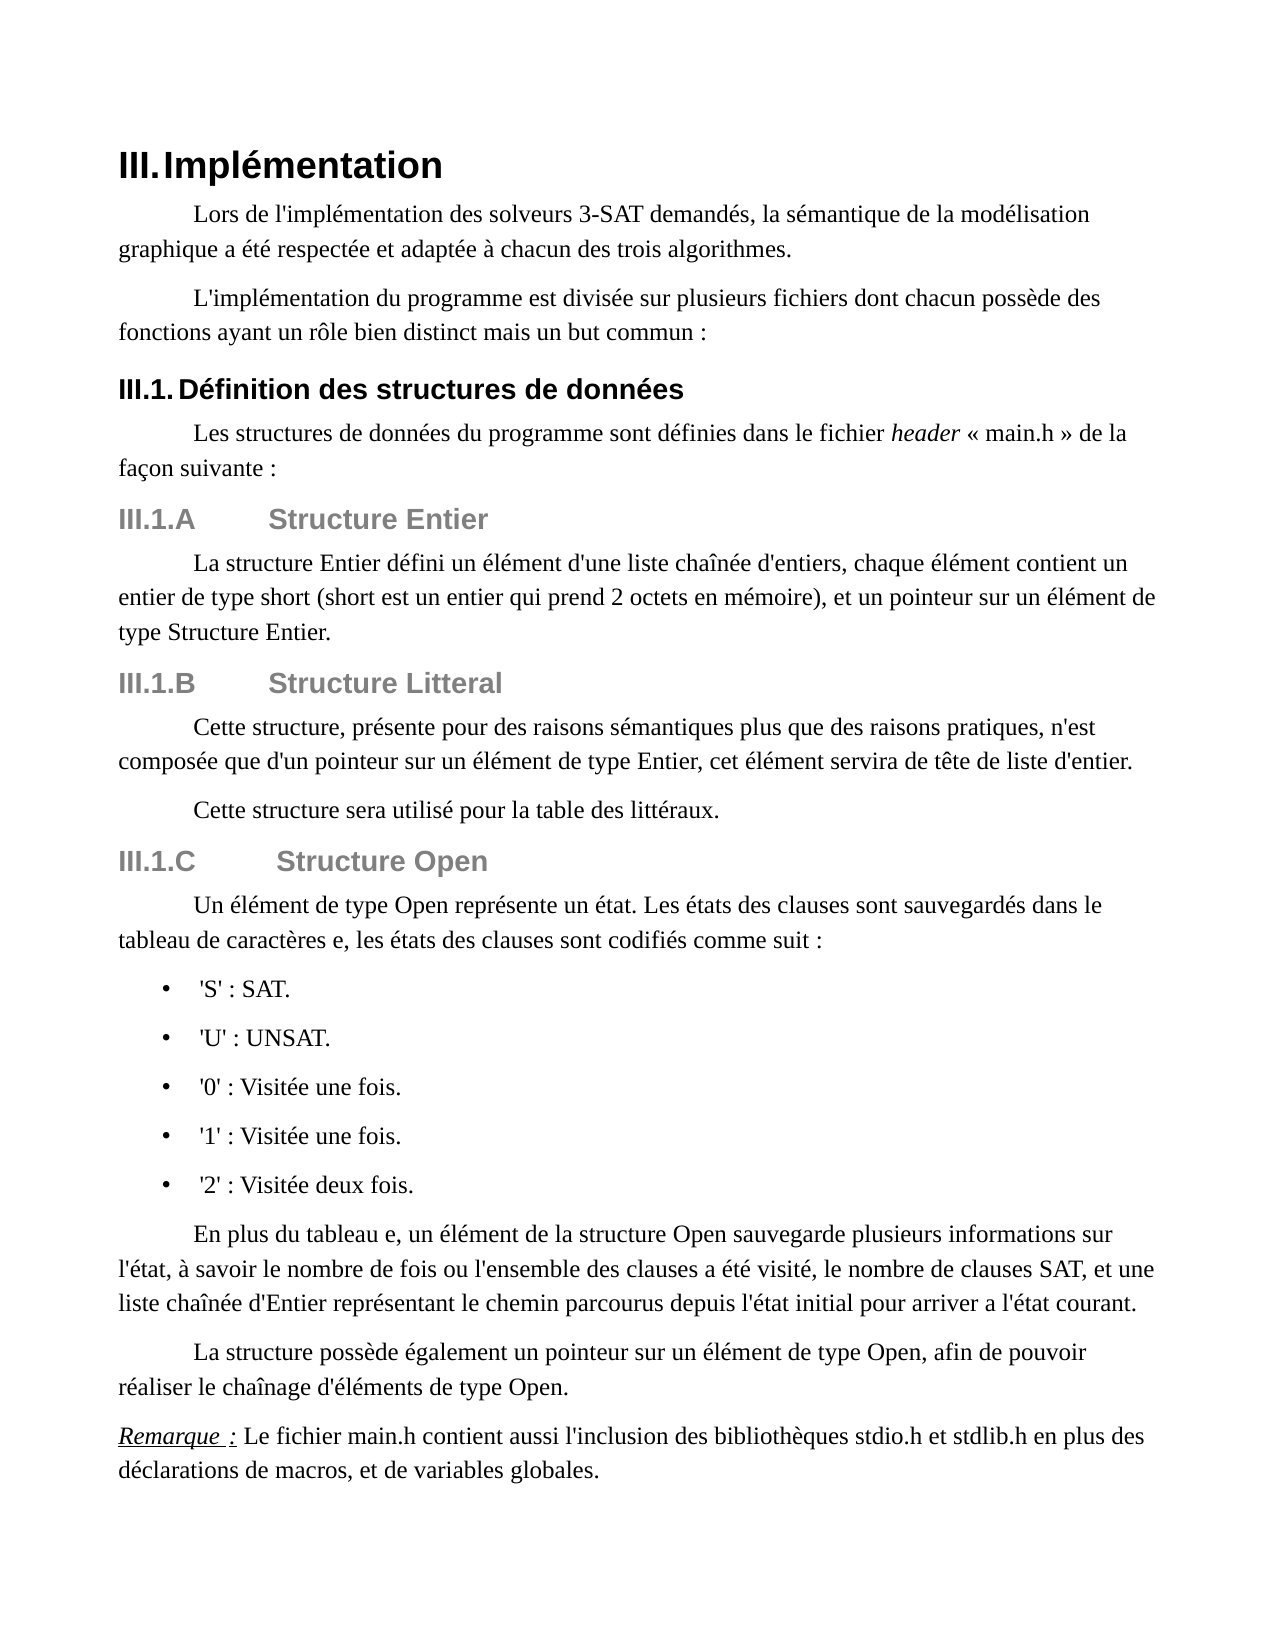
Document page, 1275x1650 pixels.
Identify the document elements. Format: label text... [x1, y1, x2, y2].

text Les structures de données du programme sont définies dans le fichier header « main.h » de la façon suivante : [118, 418, 1157, 481]
list '0' : Visitée une fois. [162, 1072, 1157, 1101]
subtitle Définition des structures de données [118, 373, 1157, 406]
text Un élément de type Open représente un état. Les états des clauses sont sauvegardés dans le tableau de caractères e, les états des clauses sont codifiés comme suit : [118, 890, 1157, 954]
text Remarque : Le fichier main.h contient aussi l'inclusion des bibliothèques stdio.h et stdlib.h en plus des déclarations de macros, et de variables globales. [118, 1421, 1157, 1484]
text En plus du tableau e, un élément de la structure Open sauvegarde plusieurs informations sur l'état, à savoir le nombre de fois ou l'ensemble des clauses a été visité, le nombre de clauses SAT, et une liste chaînée d'Entier représentant le chemin parcourus depuis l'état initial pour arriver a l'état courant. [118, 1219, 1157, 1317]
list 'S' : SAT. [162, 974, 1157, 1003]
text Cette structure, présente pour des raisons sémantiques plus que des raisons pratiques, n'est composée que d'un pointeur sur un élément de type Entier, cet élément servira de tête de liste d'entier. [118, 712, 1157, 775]
list '2' : Visitée deux fois. [162, 1170, 1157, 1199]
text La structure possède également un pointeur sur un élément de type Open, afin de pouvoir réaliser le chaînage d'éléments de type Open. [118, 1337, 1157, 1401]
subtitle Structure Entier [118, 502, 1157, 535]
subtitle Structure Open [118, 844, 1157, 878]
text L'implémentation du programme est divisée sur plusieurs fichiers dont chacun possède des fonctions ayant un rôle bien distinct mais un but commun : [118, 283, 1157, 346]
list 'U' : UNSAT. [162, 1023, 1157, 1052]
list '1' : Visitée une fois. [162, 1121, 1157, 1150]
subtitle Structure Litteral [118, 666, 1157, 699]
text Cette structure sera utilisé pour la table des littéraux. [118, 795, 1157, 824]
subtitle Implémentation [118, 143, 1157, 187]
text La structure Entier défini un élément d'une liste chaînée d'entiers, chaque élément contient un entier de type short (short est un entier qui prend 2 octets en mémoire), et un pointeur sur un élément de type Structure Entier. [118, 548, 1157, 645]
text Lors de l'implémentation des solveurs 3-SAT demandés, la sémantique de la modélisation graphique a été respectée et adaptée à chacun des trois algorithmes. [118, 199, 1157, 262]
